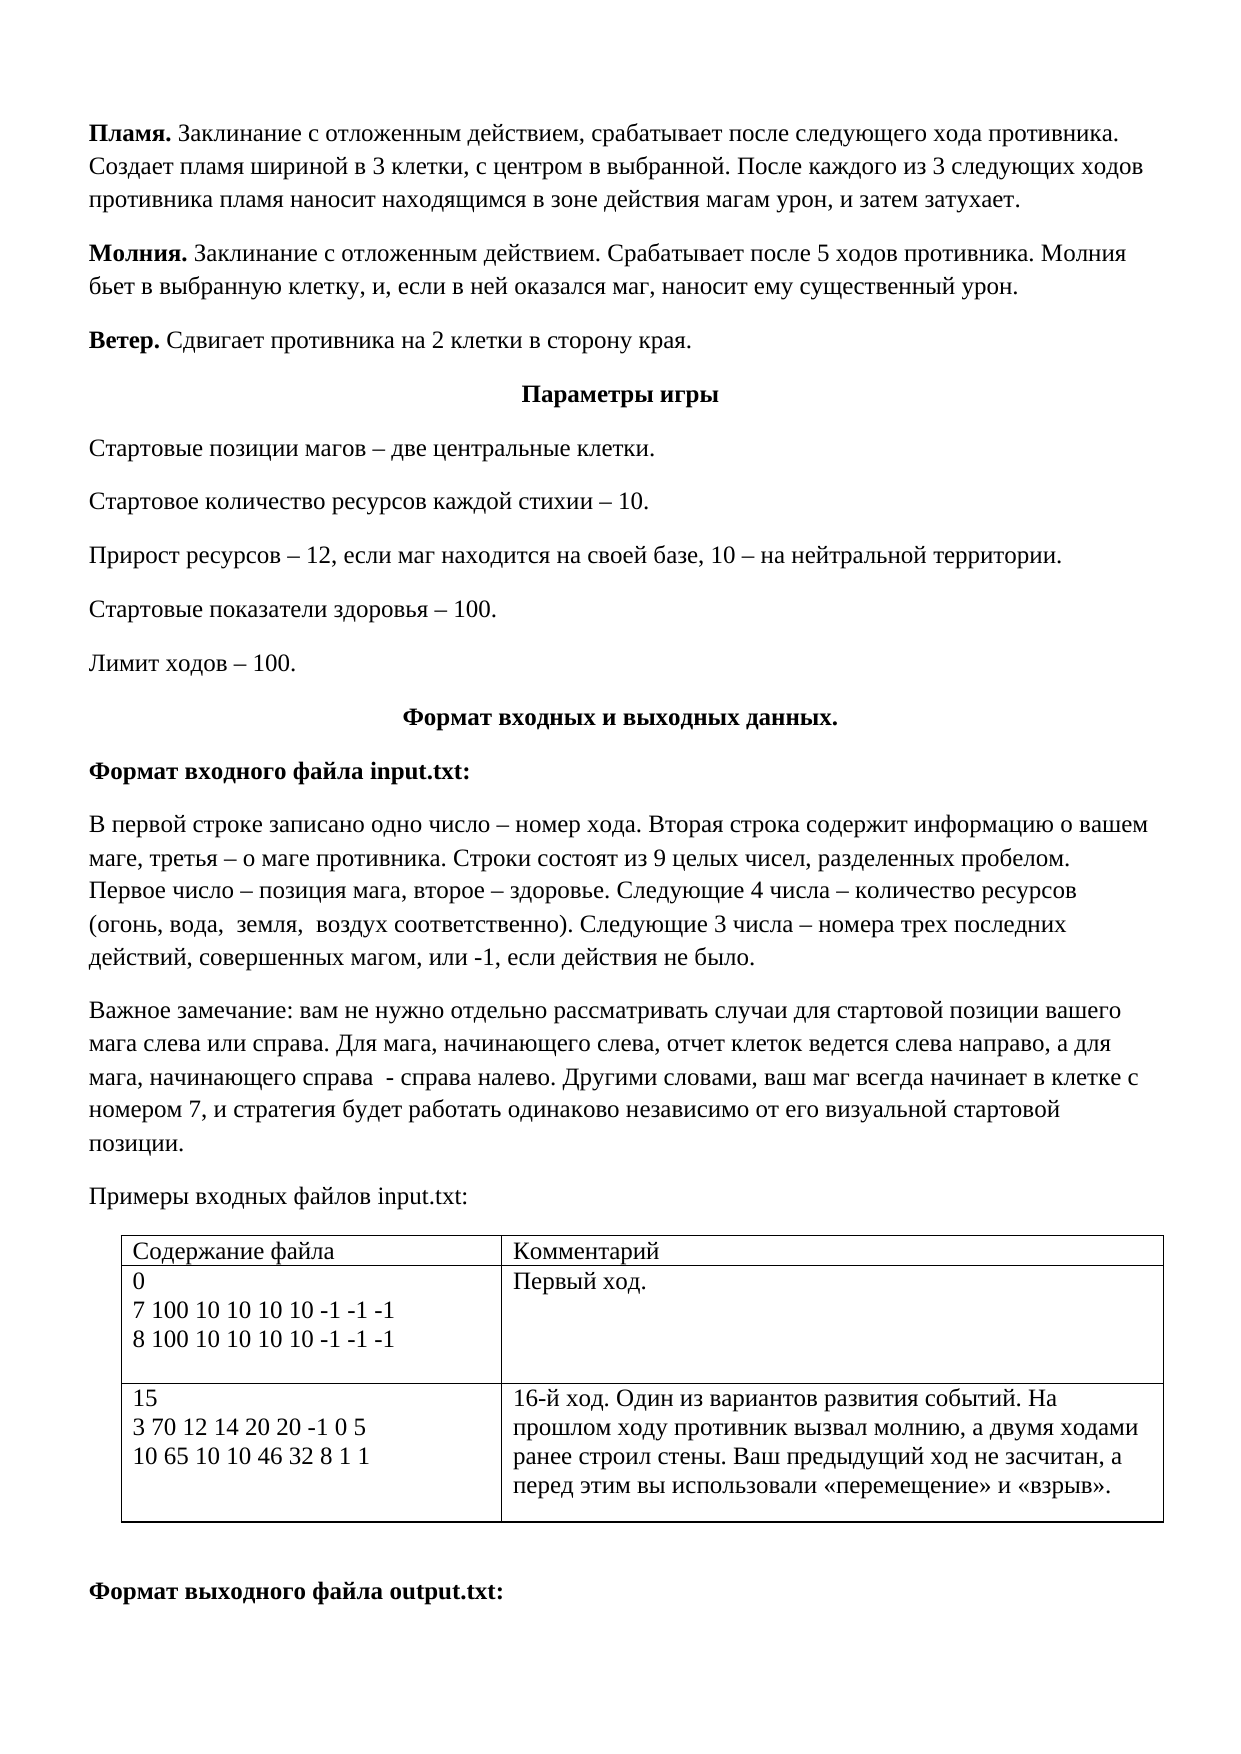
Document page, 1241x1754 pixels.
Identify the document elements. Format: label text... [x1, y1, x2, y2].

text Лимит ходов – 100. [89, 648, 1152, 677]
text Прирост ресурсов – 12, если маг находится на своей базе, 10 – на нейтральной территории. [89, 540, 1152, 569]
text Ветер. Сдвигает противника на 2 клетки в сторону края. [89, 325, 1152, 354]
text Формат выходного файла output.txt: [89, 1576, 1152, 1605]
table_header Комментарий [502, 1236, 1163, 1265]
text Молния. Заклинание с отложенным действием. Срабатывает после 5 ходов противника. Молния бьет в выбранную клетку, и, если в ней оказался маг, наносит ему существенный урон. [89, 238, 1152, 300]
text Стартовые показатели здоровья – 100. [89, 594, 1152, 623]
table_header Содержание файла [122, 1236, 501, 1265]
text Примеры входных файлов input.txt: [89, 1181, 1152, 1210]
text Важное замечание: вам не нужно отдельно рассматривать случаи для стартовой позиции вашего мага слева или справа. Для мага, начинающего слева, отчет клеток ведется слева направо, а для мага, начинающего справа - справа налево. Другими словами, ваш маг всегда начинает в клетке с номером 7, и стратегия будет работать одинаково независимо от его визуальной стартовой позиции. [89, 996, 1152, 1156]
text Параметры игры [89, 379, 1152, 407]
text Стартовые позиции магов – две центральные клетки. [89, 433, 1152, 461]
text Пламя. Заклинание с отложенным действием, срабатывает после следующего хода противника. Создает пламя шириной в 3 клетки, с центром в выбранной. После каждого из 3 следующих ходов противника пламя наносит находящимся в зоне действия магам урон, и затем затухает. [89, 118, 1152, 213]
table_cell Первый ход. [502, 1266, 1163, 1382]
text В первой строке записано одно число – номер хода. Вторая строка содержит информацию о вашем маге, третья – о маге противника. Строки состоят из 9 целых чисел, разделенных пробелом. Первое число – позиция мага, второе – здоровье. Следующие 4 числа – количество ресурсов (огонь, вода, земля, воздух соответственно). Следующие 3 числа – номера трех последних действий, совершенных магом, или -1, если действия не было. [89, 809, 1152, 970]
text Формат входных и выходных данных. [89, 702, 1152, 731]
table_cell 16-й ход. Один из вариантов развития событий. На прошлом ходу противник вызвал молнию, а двумя ходами ранее строил стены. Ваш предыдущий ход не засчитан, а перед этим вы использовали «перемещение» и «взрыв». [502, 1384, 1163, 1521]
text Стартовое количество ресурсов каждой стихии – 10. [89, 486, 1152, 515]
text Формат входного файла input.txt: [89, 756, 1152, 784]
table_cell 0 7 100 10 10 10 10 -1 -1 -1 8 100 10 10 10 10 -1 -1 -1 [122, 1266, 501, 1382]
table_cell 15 3 70 12 14 20 20 -1 0 5 10 65 10 10 46 32 8 1 1 [122, 1384, 501, 1521]
